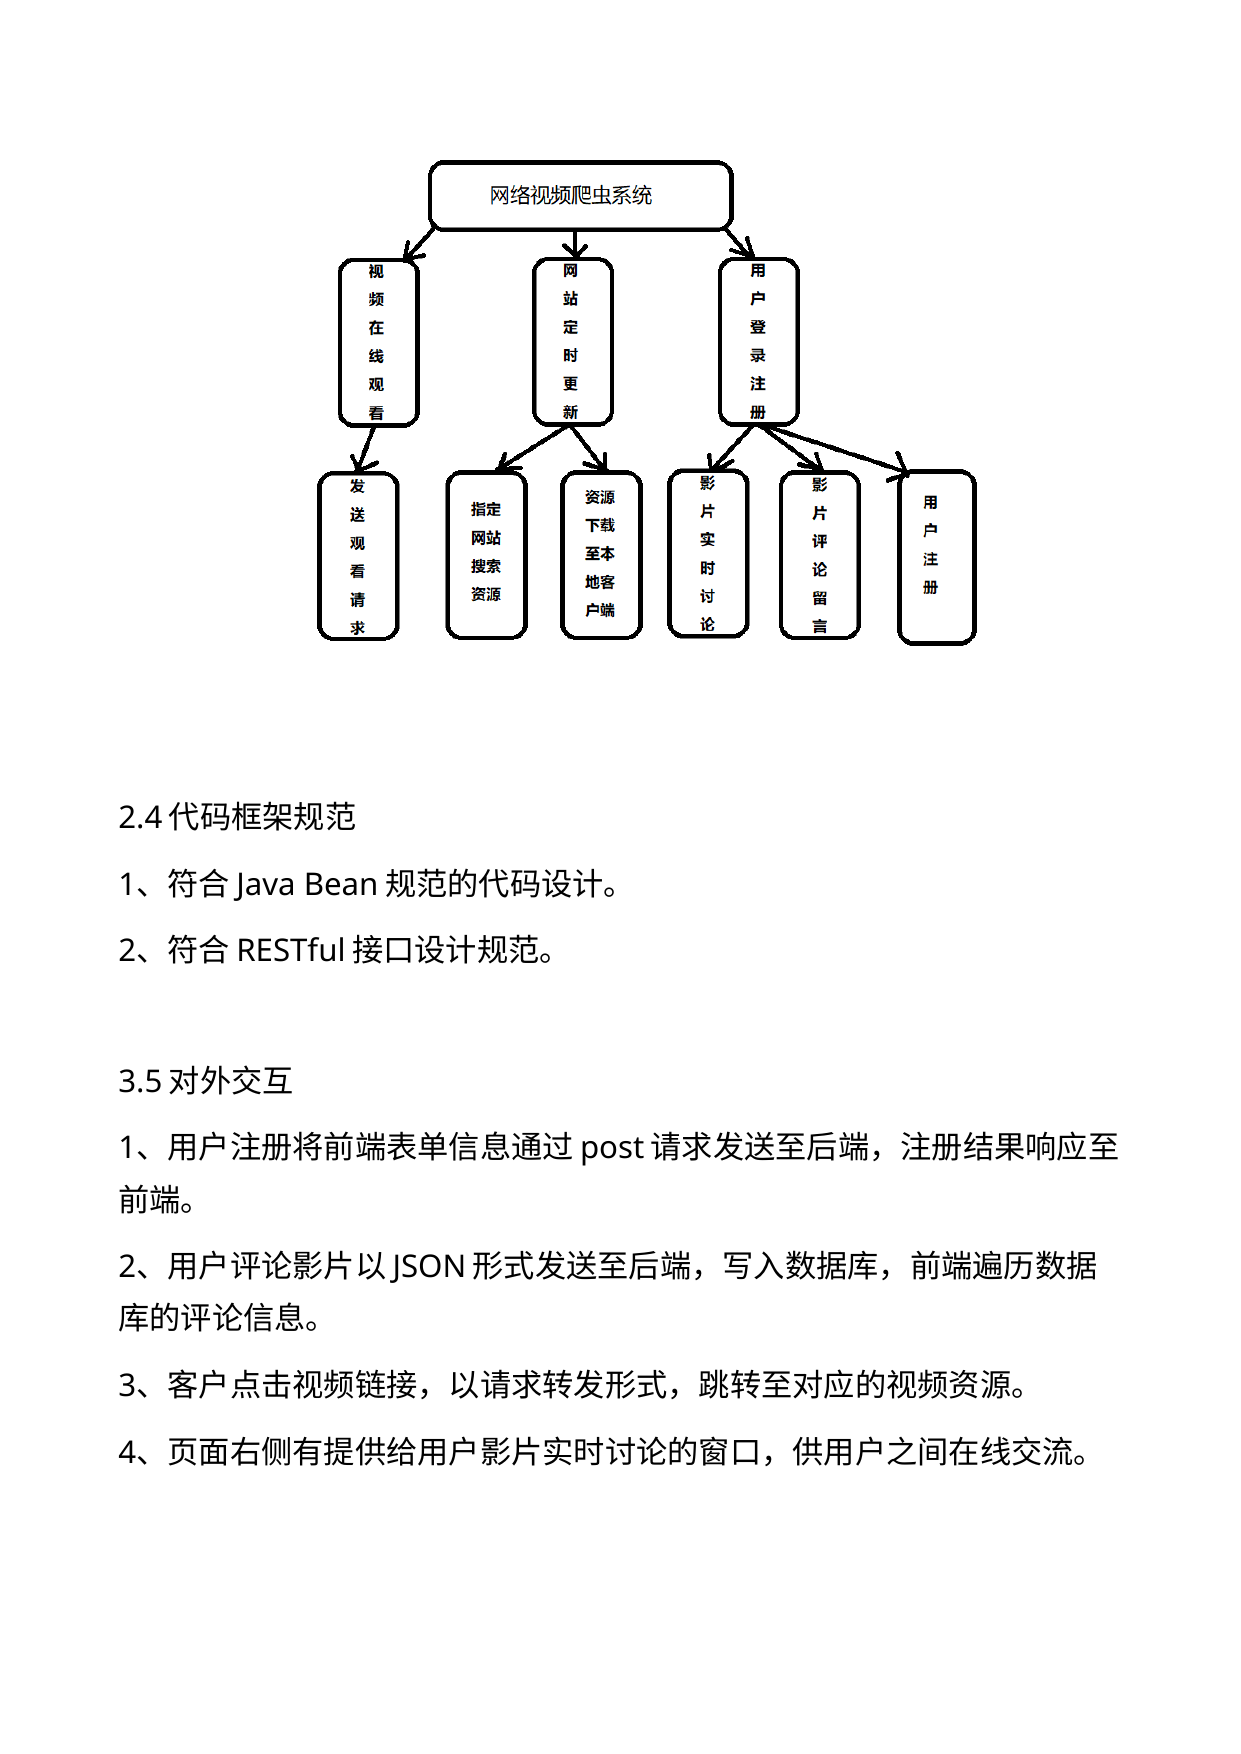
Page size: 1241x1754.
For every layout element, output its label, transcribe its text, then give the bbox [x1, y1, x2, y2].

text 3、客户点击视频链接，以请求转发形式，跳转至对应的视频资源。 [118, 1360, 1122, 1406]
text 1、符合Java Bean规范的代码设计。 [118, 859, 1122, 904]
text 1、用户注册将前端表单信息通过post请求发送至后端，注册结果响应至前端。 [118, 1123, 1122, 1220]
text 2、用户评论影片以JSON形式发送至后端，写入数据库，前端遍历数据库的评论信息。 [118, 1241, 1122, 1339]
text 3.5对外交互 [118, 1056, 1122, 1101]
text 2、符合RESTful接口设计规范。 [118, 926, 1122, 971]
picture [118, 136, 1123, 693]
text 2.4代码框架规范 [118, 792, 1122, 837]
text 4、页面右侧有提供给用户影片实时讨论的窗口，供用户之间在线交流。 [118, 1427, 1122, 1472]
